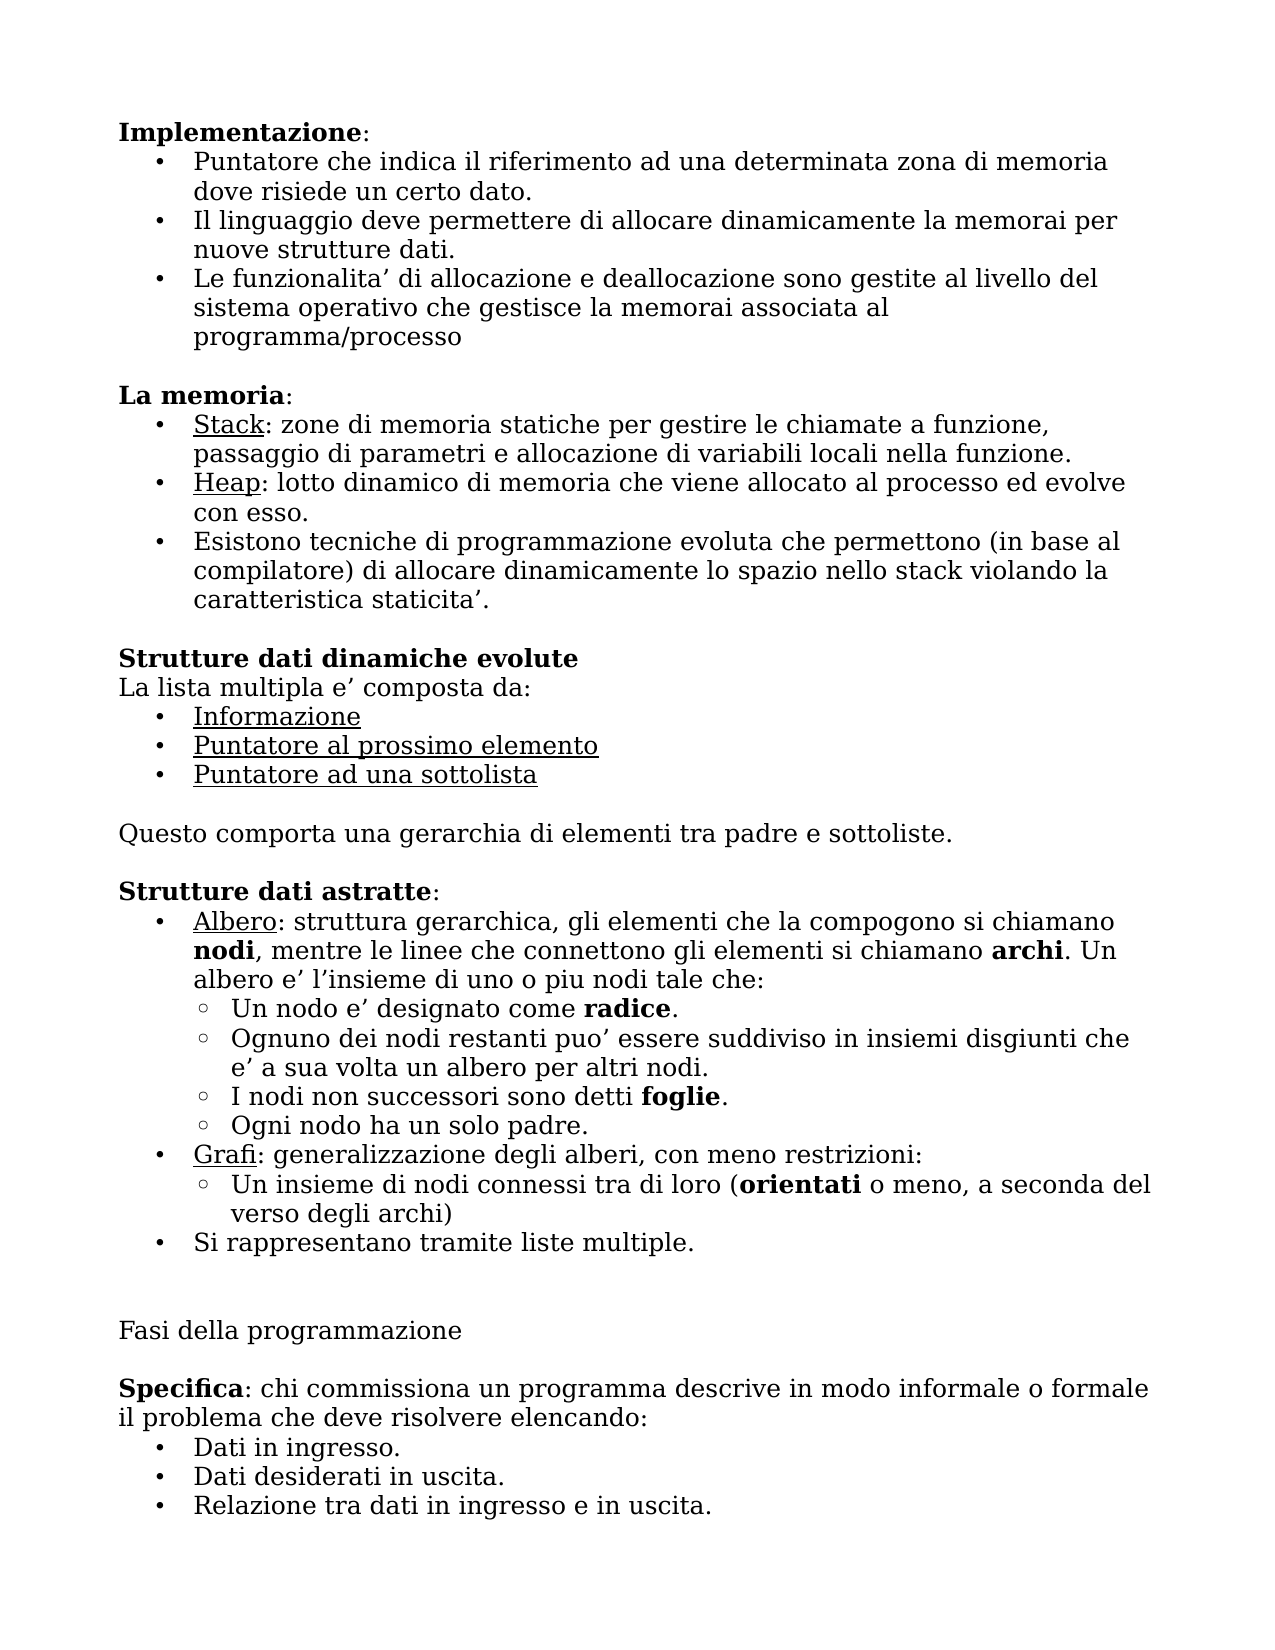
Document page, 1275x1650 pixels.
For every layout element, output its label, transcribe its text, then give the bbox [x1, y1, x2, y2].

text Strutture dati astratte: [118, 877, 1157, 906]
list Stack: zone di memoria statiche per gestire le chiamate a funzione, passaggio di parametri e allocazione di variabili locali nella funzione. [156, 410, 1157, 468]
list Albero: struttura gerarchica, gli elementi che la compogono si chiamano nodi, mentre le linee che connettono gli elementi si chiamano archi. Un albero e’ l’insieme di uno o piu nodi tale che: [156, 906, 1157, 994]
text Strutture dati dinamiche evolute [118, 643, 1157, 673]
text La lista multipla e’ composta da: [118, 673, 1157, 702]
list Il linguaggio deve permettere di allocare dinamicamente la memorai per nuove strutture dati. [156, 206, 1157, 264]
list Puntatore che indica il riferimento ad una determinata zona di memoria dove risiede un certo dato. [156, 147, 1157, 206]
list Si rappresentano tramite liste multiple. [156, 1228, 1157, 1257]
list Dati in ingresso. [156, 1433, 1157, 1462]
list Relazione tra dati in ingresso e in uscita. [156, 1491, 1157, 1520]
list Puntatore al prossimo elemento [156, 731, 1157, 760]
list I nodi non successori sono detti foglie. [193, 1082, 1157, 1111]
list Grafi: generalizzazione degli alberi, con meno restrizioni: [156, 1141, 1157, 1170]
list Heap: lotto dinamico di memoria che viene allocato al processo ed evolve con esso. [156, 468, 1157, 527]
text Implementazione: [118, 118, 1157, 147]
text La memoria: [118, 381, 1157, 410]
list Ogni nodo ha un solo padre. [193, 1111, 1157, 1141]
list Dati desiderati in uscita. [156, 1462, 1157, 1491]
text Specifica: chi commissiona un programma descrive in modo informale o formale il problema che deve risolvere elencando: [118, 1374, 1157, 1433]
list Ognuno dei nodi restanti puo’ essere suddiviso in insiemi disgiunti che e’ a sua volta un albero per altri nodi. [193, 1024, 1157, 1082]
list Le funzionalita’ di allocazione e deallocazione sono gestite al livello del sistema operativo che gestisce la memorai associata al programma/processo [156, 264, 1157, 352]
list Esistono tecniche di programmazione evoluta che permettono (in base al compilatore) di allocare dinamicamente lo spazio nello stack violando la caratteristica staticita’. [156, 527, 1157, 614]
text Fasi della programmazione [118, 1316, 1157, 1345]
list Un insieme di nodi connessi tra di loro (orientati o meno, a seconda del verso degli archi) [193, 1170, 1157, 1228]
list Informazione [156, 702, 1157, 731]
text Questo comporta una gerarchia di elementi tra padre e sottoliste. [118, 819, 1157, 848]
list Un nodo e’ designato come radice. [193, 994, 1157, 1024]
list Puntatore ad una sottolista [156, 760, 1157, 789]
